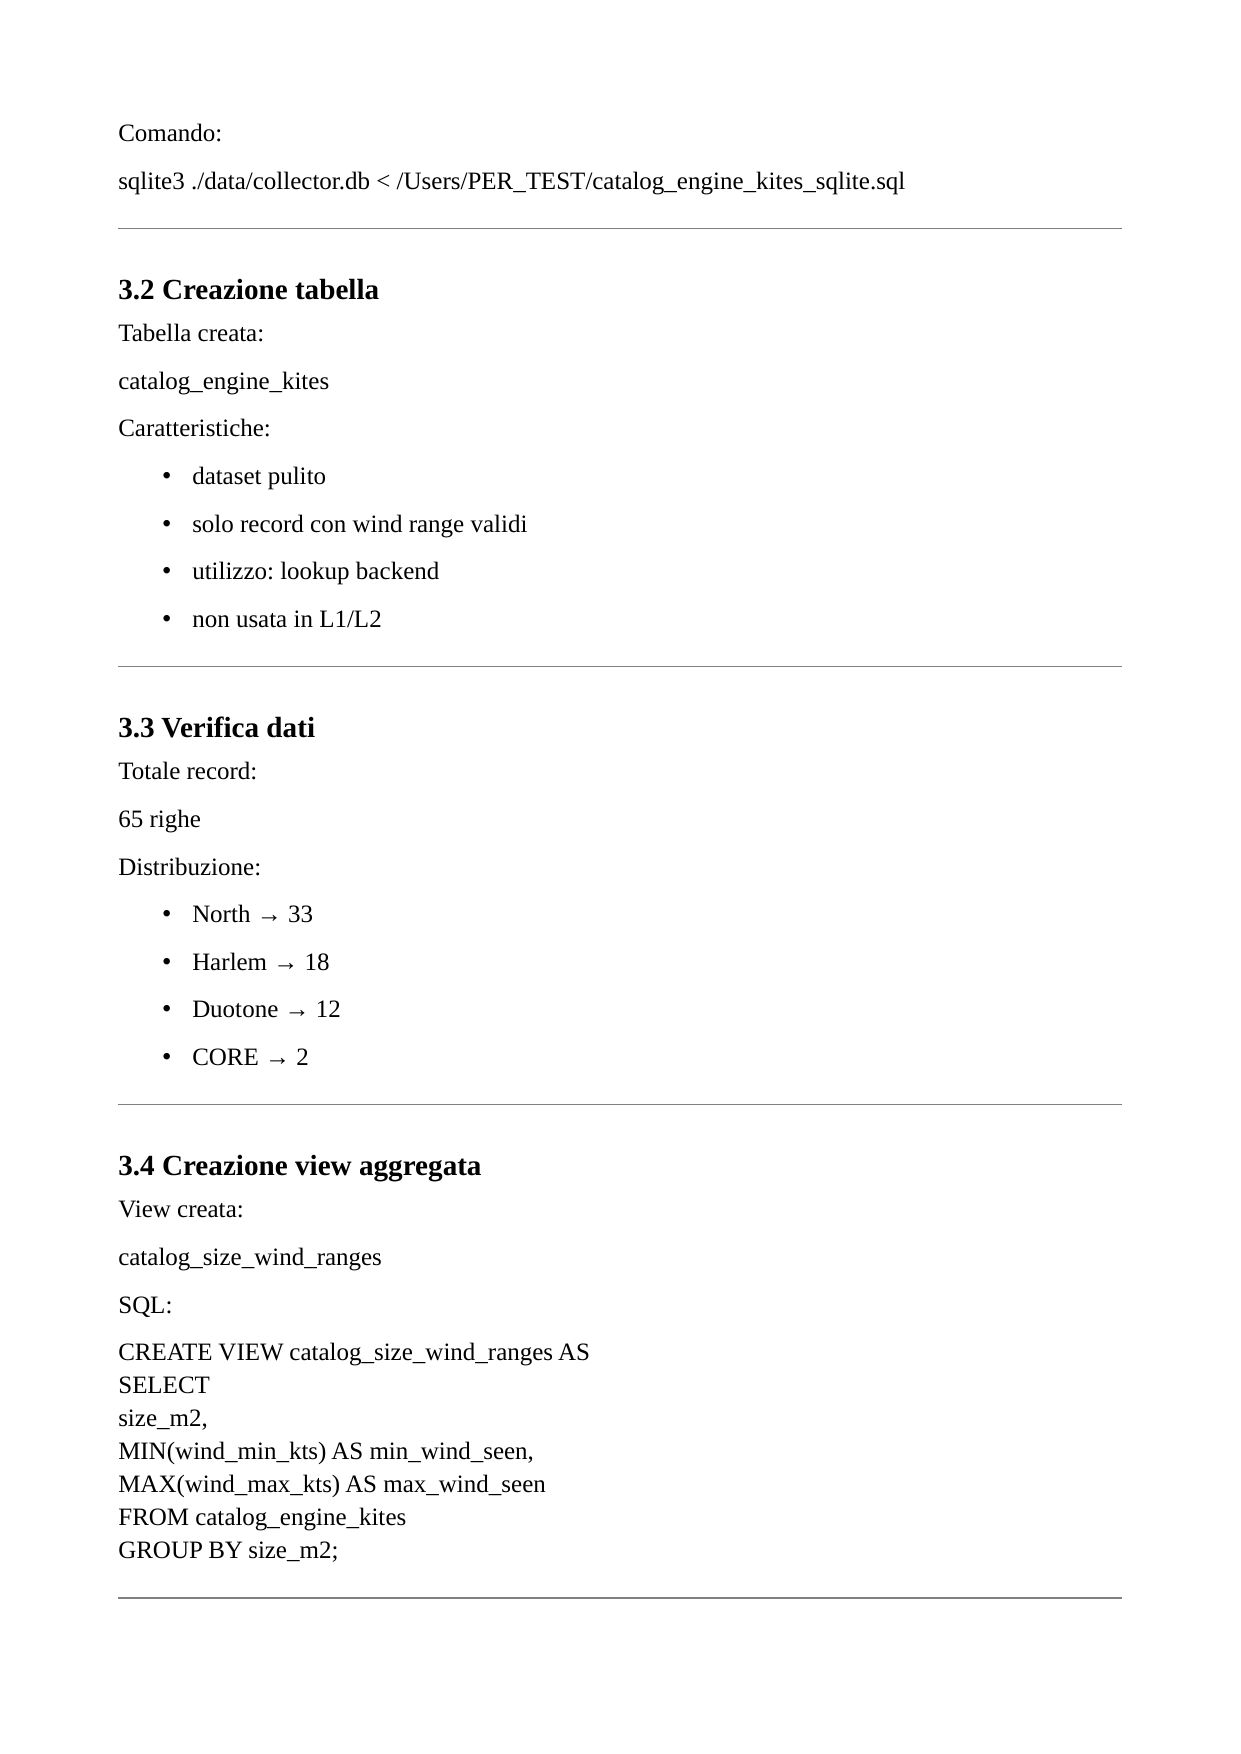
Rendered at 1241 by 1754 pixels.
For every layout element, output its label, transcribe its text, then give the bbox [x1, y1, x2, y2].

text 65 righe [118, 804, 1122, 833]
list North → 33 [162, 899, 1122, 928]
text Totale record: [118, 756, 1122, 785]
list Duotone → 12 [162, 994, 1122, 1023]
subtitle 3.4 Creazione view aggregata [118, 1148, 1122, 1182]
list CORE → 2 [162, 1042, 1122, 1071]
list utilizzo: lookup backend [162, 556, 1122, 585]
list Harlem → 18 [162, 947, 1122, 976]
text Comando: [118, 118, 1122, 147]
text SQL: [118, 1290, 1122, 1318]
subtitle 3.2 Creazione tabella [118, 272, 1122, 306]
text View creata: [118, 1194, 1122, 1223]
text Distribuzione: [118, 852, 1122, 880]
list non usata in L1/L2 [162, 604, 1122, 633]
subtitle 3.3 Verifica dati [118, 710, 1122, 744]
text Tabella creata: [118, 318, 1122, 347]
list dataset pulito [162, 461, 1122, 490]
text CREATE VIEW catalog_size_wind_ranges AS SELECT size_m2, MIN(wind_min_kts) AS min_wind_seen, MAX(wind_max_kts) AS max_wind_seen FROM catalog_engine_kites GROUP BY size_m2; [118, 1337, 1122, 1564]
text Caratteristiche: [118, 413, 1122, 442]
text sqlite3 ./data/collector.db < /Users/PER_TEST/catalog_engine_kites_sqlite.sql [118, 166, 1122, 194]
text catalog_size_wind_ranges [118, 1242, 1122, 1271]
text catalog_engine_kites [118, 366, 1122, 394]
list solo record con wind range validi [162, 509, 1122, 537]
